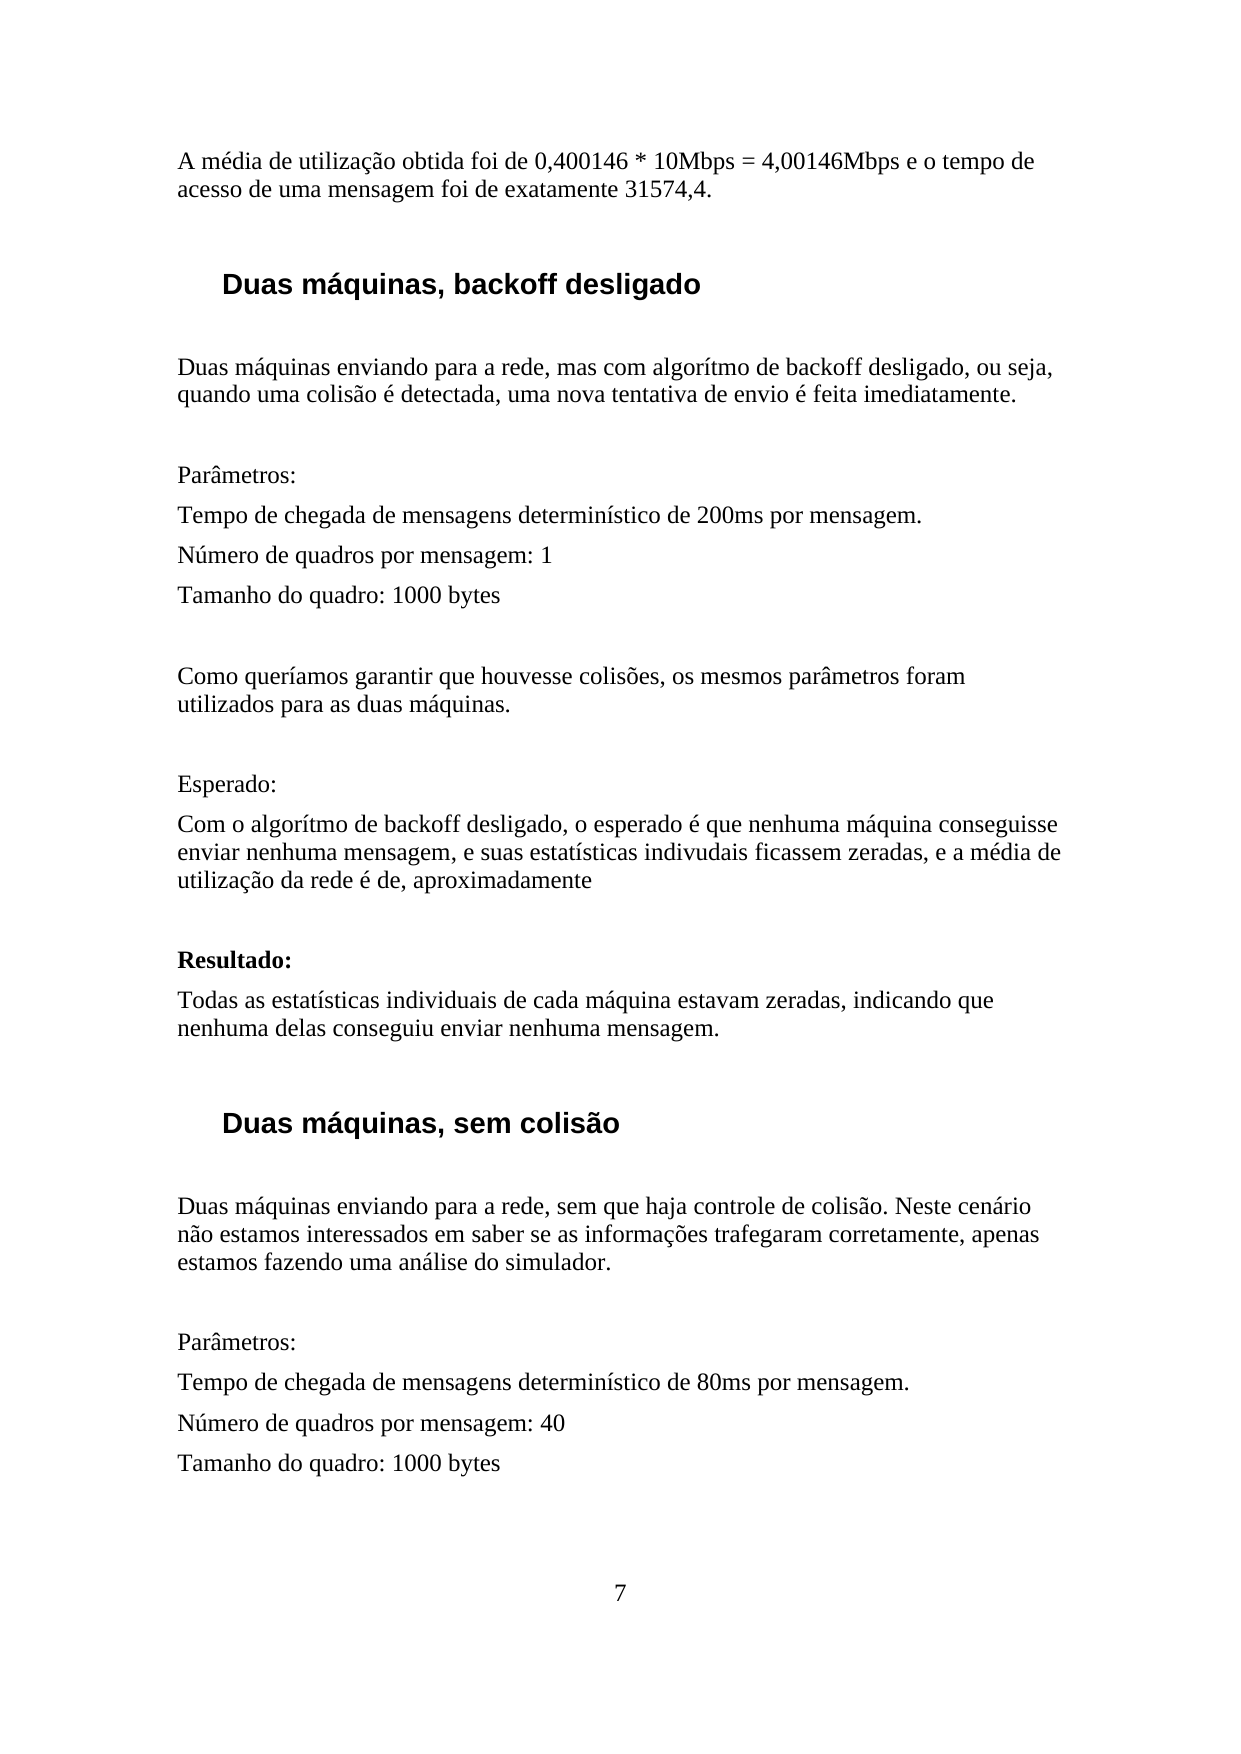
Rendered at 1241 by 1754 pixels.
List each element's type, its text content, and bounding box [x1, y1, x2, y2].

subtitle Duas máquinas, sem colisão [222, 1107, 1063, 1140]
text A média de utilização obtida foi de 0,400146 * 10Mbps = 4,00146Mbps e o tempo de acesso de uma mensagem foi de exatamente 31574,4. [177, 147, 1063, 202]
subtitle Duas máquinas, backoff desligado [222, 268, 1063, 300]
text Todas as estatísticas individuais de cada máquina estavam zeradas, indicando que nenhuma delas conseguiu enviar nenhuma mensagem. [177, 986, 1063, 1042]
text Tempo de chegada de mensagens determinístico de 80ms por mensagem. [177, 1368, 1063, 1396]
text Tamanho do quadro: 1000 bytes [177, 1449, 1063, 1477]
text Com o algorítmo de backoff desligado, o esperado é que nenhuma máquina conseguisse enviar nenhuma mensagem, e suas estatísticas indivudais ficassem zeradas, e a média de utilização da rede é de, aproximadamente [177, 810, 1063, 893]
text Resultado: [177, 946, 1063, 974]
text Duas máquinas enviando para a rede, mas com algorítmo de backoff desligado, ou seja, quando uma colisão é detectada, uma nova tentativa de envio é feita imediatamente. [177, 353, 1063, 408]
text Esperado: [177, 770, 1063, 798]
text Duas máquinas enviando para a rede, sem que haja controle de colisão. Neste cenário não estamos interessados em saber se as informações trafegaram corretamente, apenas estamos fazendo uma análise do simulador. [177, 1192, 1063, 1276]
text Parâmetros: [177, 461, 1063, 489]
text Número de quadros por mensagem: 1 [177, 541, 1063, 569]
text Parâmetros: [177, 1328, 1063, 1356]
text Como queríamos garantir que houvesse colisões, os mesmos parâmetros foram utilizados para as duas máquinas. [177, 662, 1063, 717]
text Tamanho do quadro: 1000 bytes [177, 582, 1063, 609]
text Número de quadros por mensagem: 40 [177, 1409, 1063, 1436]
text Tempo de chegada de mensagens determinístico de 200ms por mensagem. [177, 501, 1063, 529]
